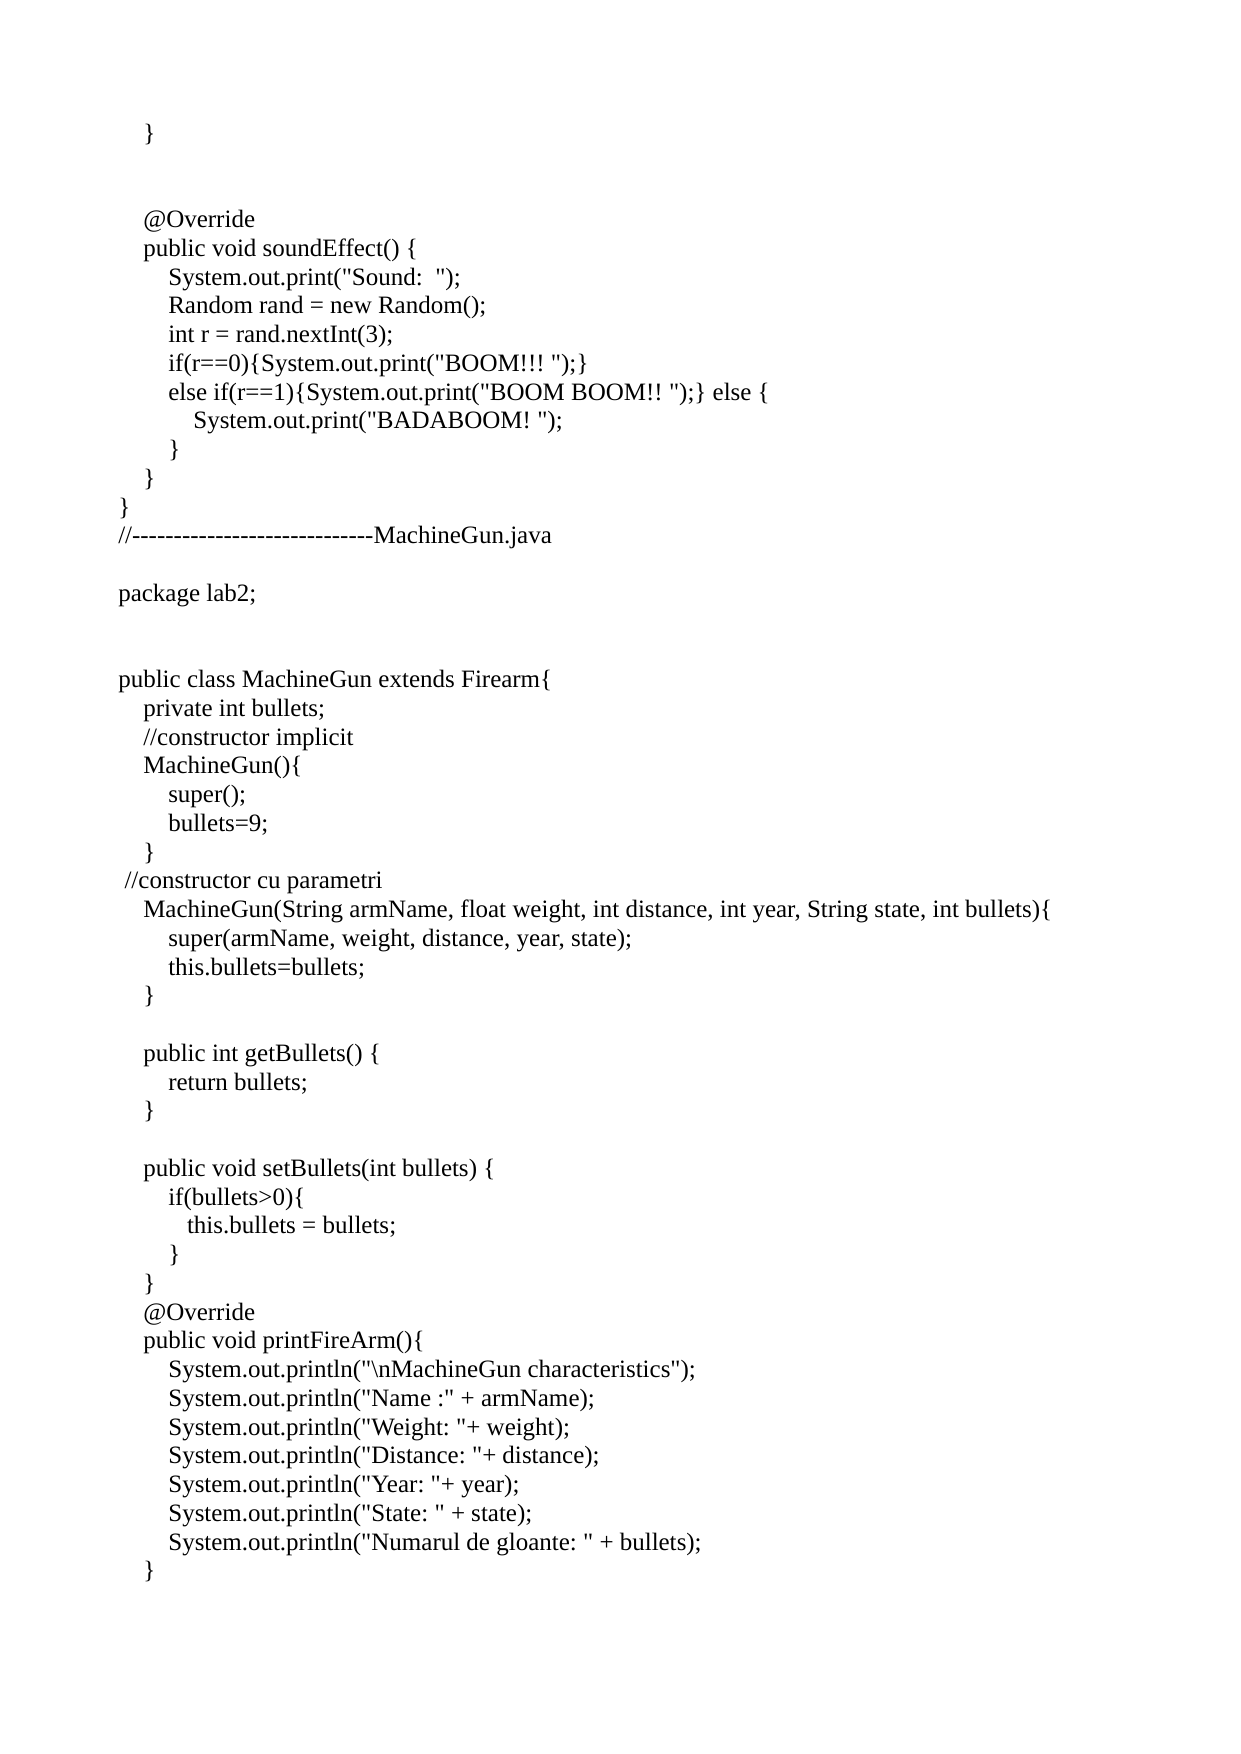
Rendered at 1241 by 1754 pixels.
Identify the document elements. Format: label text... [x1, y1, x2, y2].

text } [118, 1556, 1122, 1584]
text //constructor implicit [118, 722, 1122, 751]
text System.out.println("State: " + state); [118, 1498, 1122, 1527]
text } [118, 463, 1122, 492]
text System.out.println("Distance: "+ distance); [118, 1441, 1122, 1469]
text } [118, 837, 1122, 866]
text } [118, 1096, 1122, 1124]
text super(); [118, 779, 1122, 808]
text package lab2; [118, 578, 1122, 607]
text public void setBullets(int bullets) { [118, 1153, 1122, 1182]
text int r = rand.nextInt(3); [118, 319, 1122, 348]
text System.out.println("Numarul de gloante: " + bullets); [118, 1527, 1122, 1556]
text @Override [118, 1297, 1122, 1326]
text super(armName, weight, distance, year, state); [118, 923, 1122, 952]
text this.bullets = bullets; [118, 1211, 1122, 1239]
text return bullets; [118, 1067, 1122, 1096]
text else if(r==1){System.out.print("BOOM BOOM!! ");} else { [118, 377, 1122, 406]
text MachineGun(){ [118, 751, 1122, 779]
text System.out.print("Sound: "); [118, 262, 1122, 291]
text } [118, 981, 1122, 1009]
text //constructor cu parametri [118, 866, 1122, 894]
text } [118, 434, 1122, 463]
text if(r==0){System.out.print("BOOM!!! ");} [118, 348, 1122, 377]
text public int getBullets() { [118, 1038, 1122, 1067]
text private int bullets; [118, 693, 1122, 722]
text } [118, 1268, 1122, 1297]
text System.out.println("Weight: "+ weight); [118, 1412, 1122, 1441]
text } [118, 492, 1122, 521]
text public void printFireArm(){ [118, 1326, 1122, 1354]
text MachineGun(String armName, float weight, int distance, int year, String state, int bullets){ [118, 894, 1122, 923]
text System.out.print("BADABOOM! "); [118, 406, 1122, 434]
text Random rand = new Random(); [118, 291, 1122, 319]
text public void soundEffect() { [118, 233, 1122, 262]
text @Override [118, 204, 1122, 233]
text if(bullets>0){ [118, 1182, 1122, 1211]
text System.out.println("Name :" + armName); [118, 1383, 1122, 1412]
text System.out.println("Year: "+ year); [118, 1469, 1122, 1498]
text //-----------------------------MachineGun.java [118, 521, 1122, 549]
text } [118, 118, 1122, 147]
text } [118, 1239, 1122, 1268]
text public class MachineGun extends Firearm{ [118, 664, 1122, 693]
text System.out.println("\nMachineGun characteristics"); [118, 1354, 1122, 1383]
text bullets=9; [118, 808, 1122, 837]
text this.bullets=bullets; [118, 952, 1122, 981]
